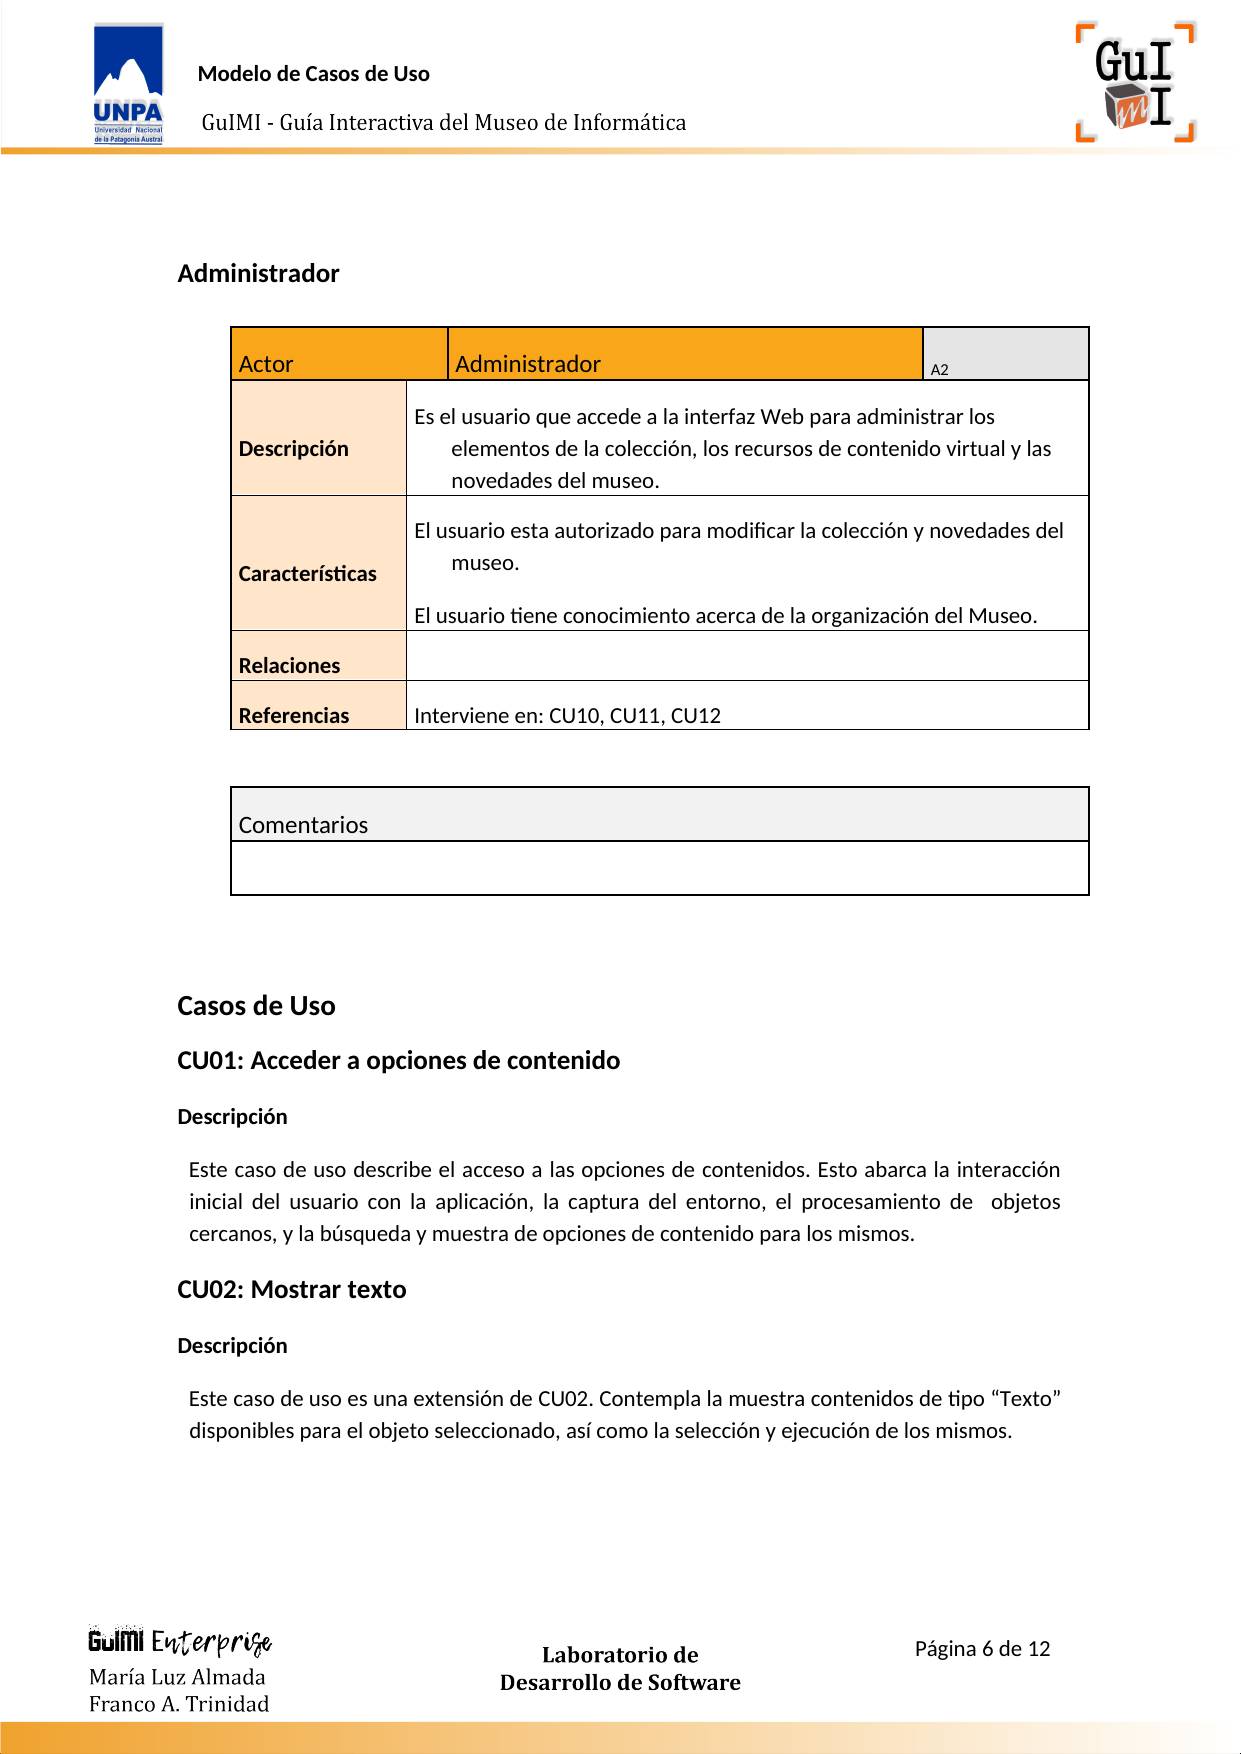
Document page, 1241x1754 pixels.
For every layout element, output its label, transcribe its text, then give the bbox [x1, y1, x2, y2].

picture [0, 1613, 1241, 1754]
table_cell El usuario esta autorizado para modificar la colección y novedades del museo. El usuario tiene conocimiento acerca de la organización del Museo. [407, 496, 1088, 629]
table_cell Interviene en: CU10, CU11, CU12 [407, 681, 1088, 729]
subtitle CU02: Mostrar texto [177, 1272, 1063, 1305]
table_cell [407, 631, 1088, 679]
table_cell Referencias [232, 681, 406, 729]
subtitle Casos de Uso [177, 987, 1063, 1022]
table_header Administrador [449, 328, 922, 379]
table_cell Descripción [232, 381, 406, 494]
table_cell Características [232, 496, 406, 629]
table_cell Relaciones [232, 631, 406, 679]
picture [0, 0, 1241, 155]
subtitle CU01: Acceder a opciones de contenido [177, 1043, 1063, 1076]
subtitle Descripción [177, 1331, 1063, 1359]
table_header Actor [232, 328, 447, 379]
table_header Comentarios [232, 788, 1088, 840]
text Este caso de uso es una extensión de CU02. Contempla la muestra contenidos de tipo “Texto” disponibles para el objeto seleccionado, así como la selección y ejecución de los mismos. [188, 1384, 1063, 1444]
table_cell [232, 842, 1088, 894]
text Este caso de uso describe el acceso a las opciones de contenidos. Esto abarca la interacción inicial del usuario con la aplicación, la captura del entorno, el procesamiento de objetos cercanos, y la búsqueda y muestra de opciones de contenido para los mismos. [188, 1155, 1063, 1247]
table_cell Es el usuario que accede a la interfaz Web para administrar los elementos de la colección, los recursos de contenido virtual y las novedades del museo. [407, 381, 1088, 494]
subtitle Administrador [177, 256, 1063, 289]
subtitle Descripción [177, 1102, 1063, 1130]
table_header A2 [924, 328, 1088, 379]
